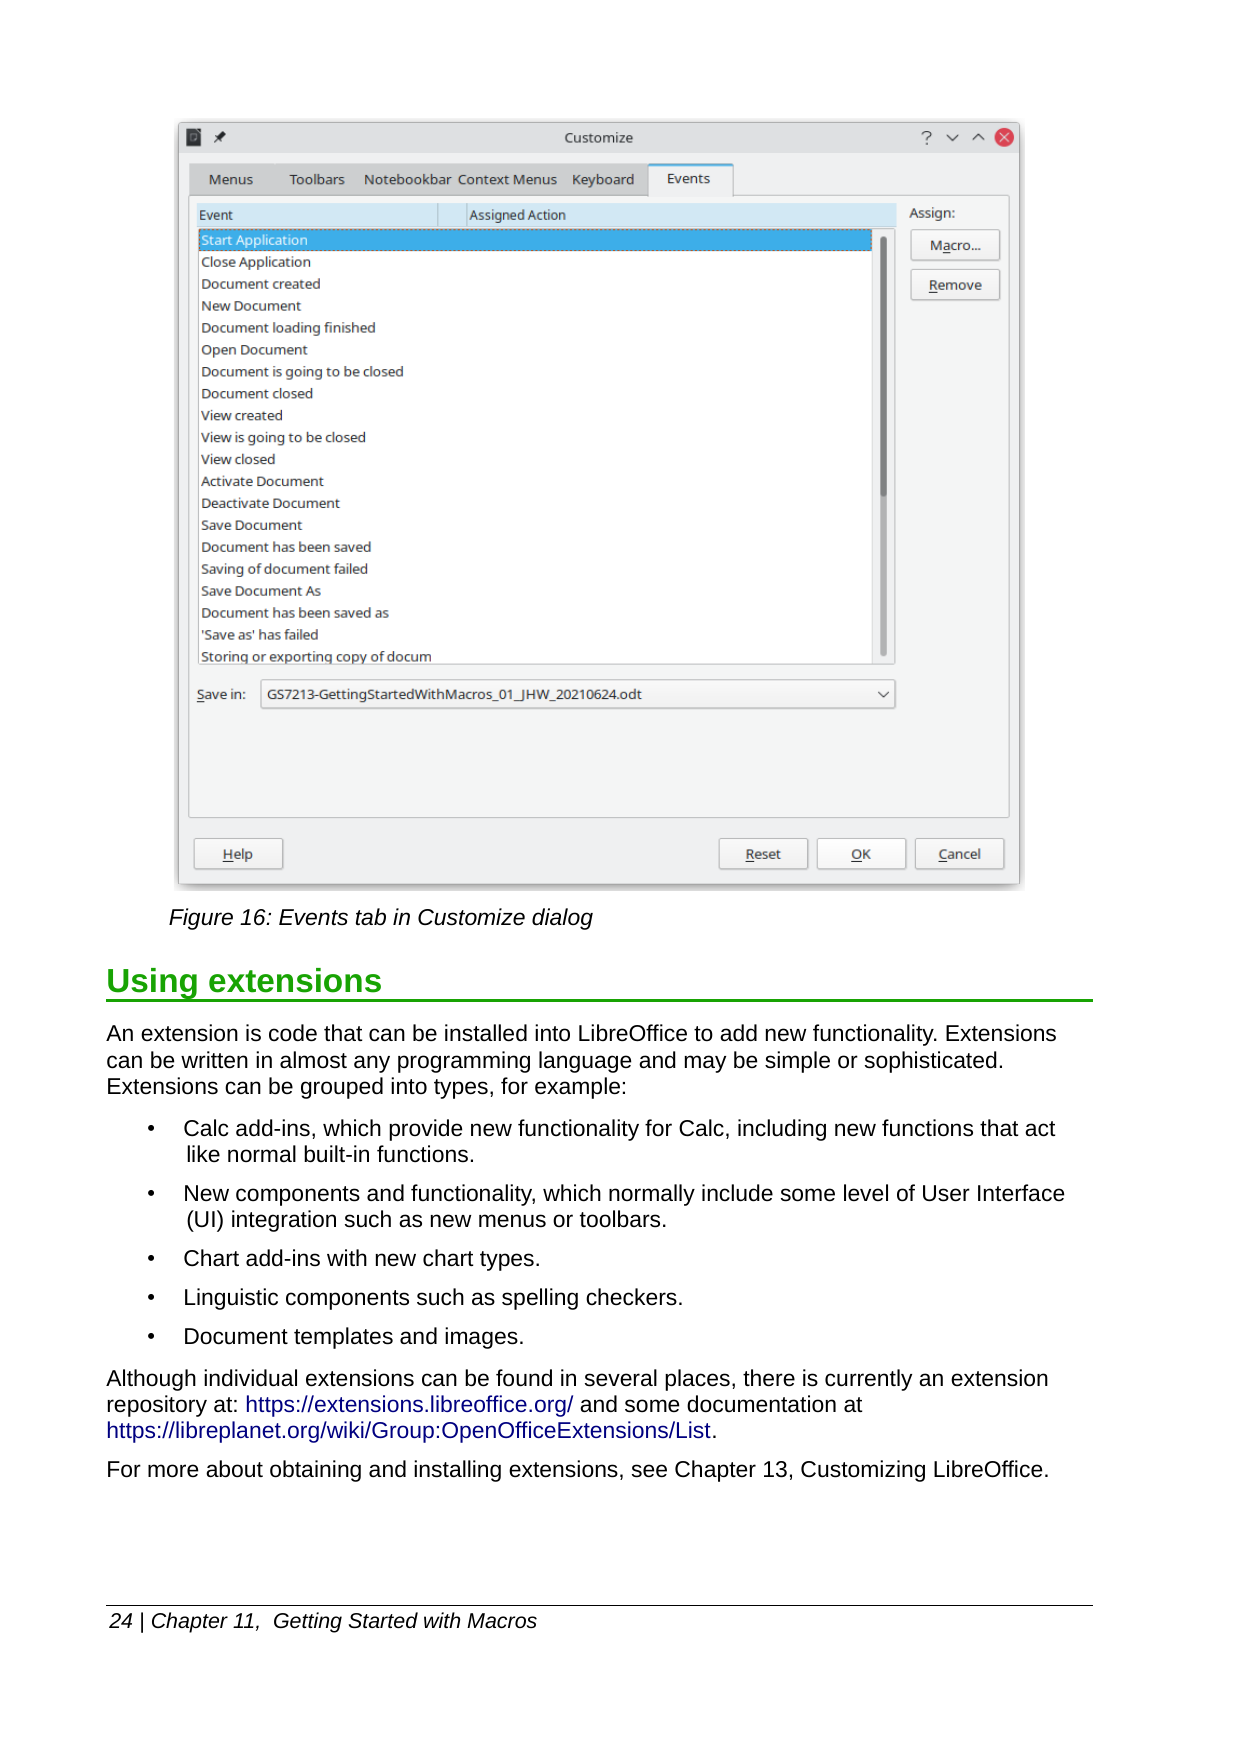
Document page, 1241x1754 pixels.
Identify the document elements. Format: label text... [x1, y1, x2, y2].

text For more about obtaining and installing extensions, see Chapter 13, Customizing LibreOffice. [106, 1456, 1093, 1483]
list Linguistic components such as spelling checkers. [144, 1281, 1093, 1310]
list An extension is code that can be installed into LibreOffice to add new functionality. Extensions can be written in almost any programming language and may be simple or sophisticated. Extensions can be grouped into types, for example: [106, 1020, 1093, 1099]
list Calc add-ins, which provide new functionality for Calc, including new functions that act like normal built-in functions. [144, 1112, 1093, 1167]
list New components and functionality, which normally include some level of User Interface (UI) integration such as new menus or toolbars. [144, 1177, 1093, 1233]
text Figure 16: Events tab in Customize dialog [169, 903, 1030, 930]
list Document templates and images. [144, 1320, 1093, 1352]
text Although individual extensions can be found in several places, there is currently an extension repository at: https://extensions.libreoffice.org/ and some documentation at https://libreplanet.org/wiki/Group:OpenOfficeExtensions/List. [106, 1365, 1093, 1444]
subtitle Using extensions [106, 961, 1093, 999]
picture [173, 118, 1025, 891]
list Chart add-ins with new chart types. [144, 1242, 1093, 1272]
